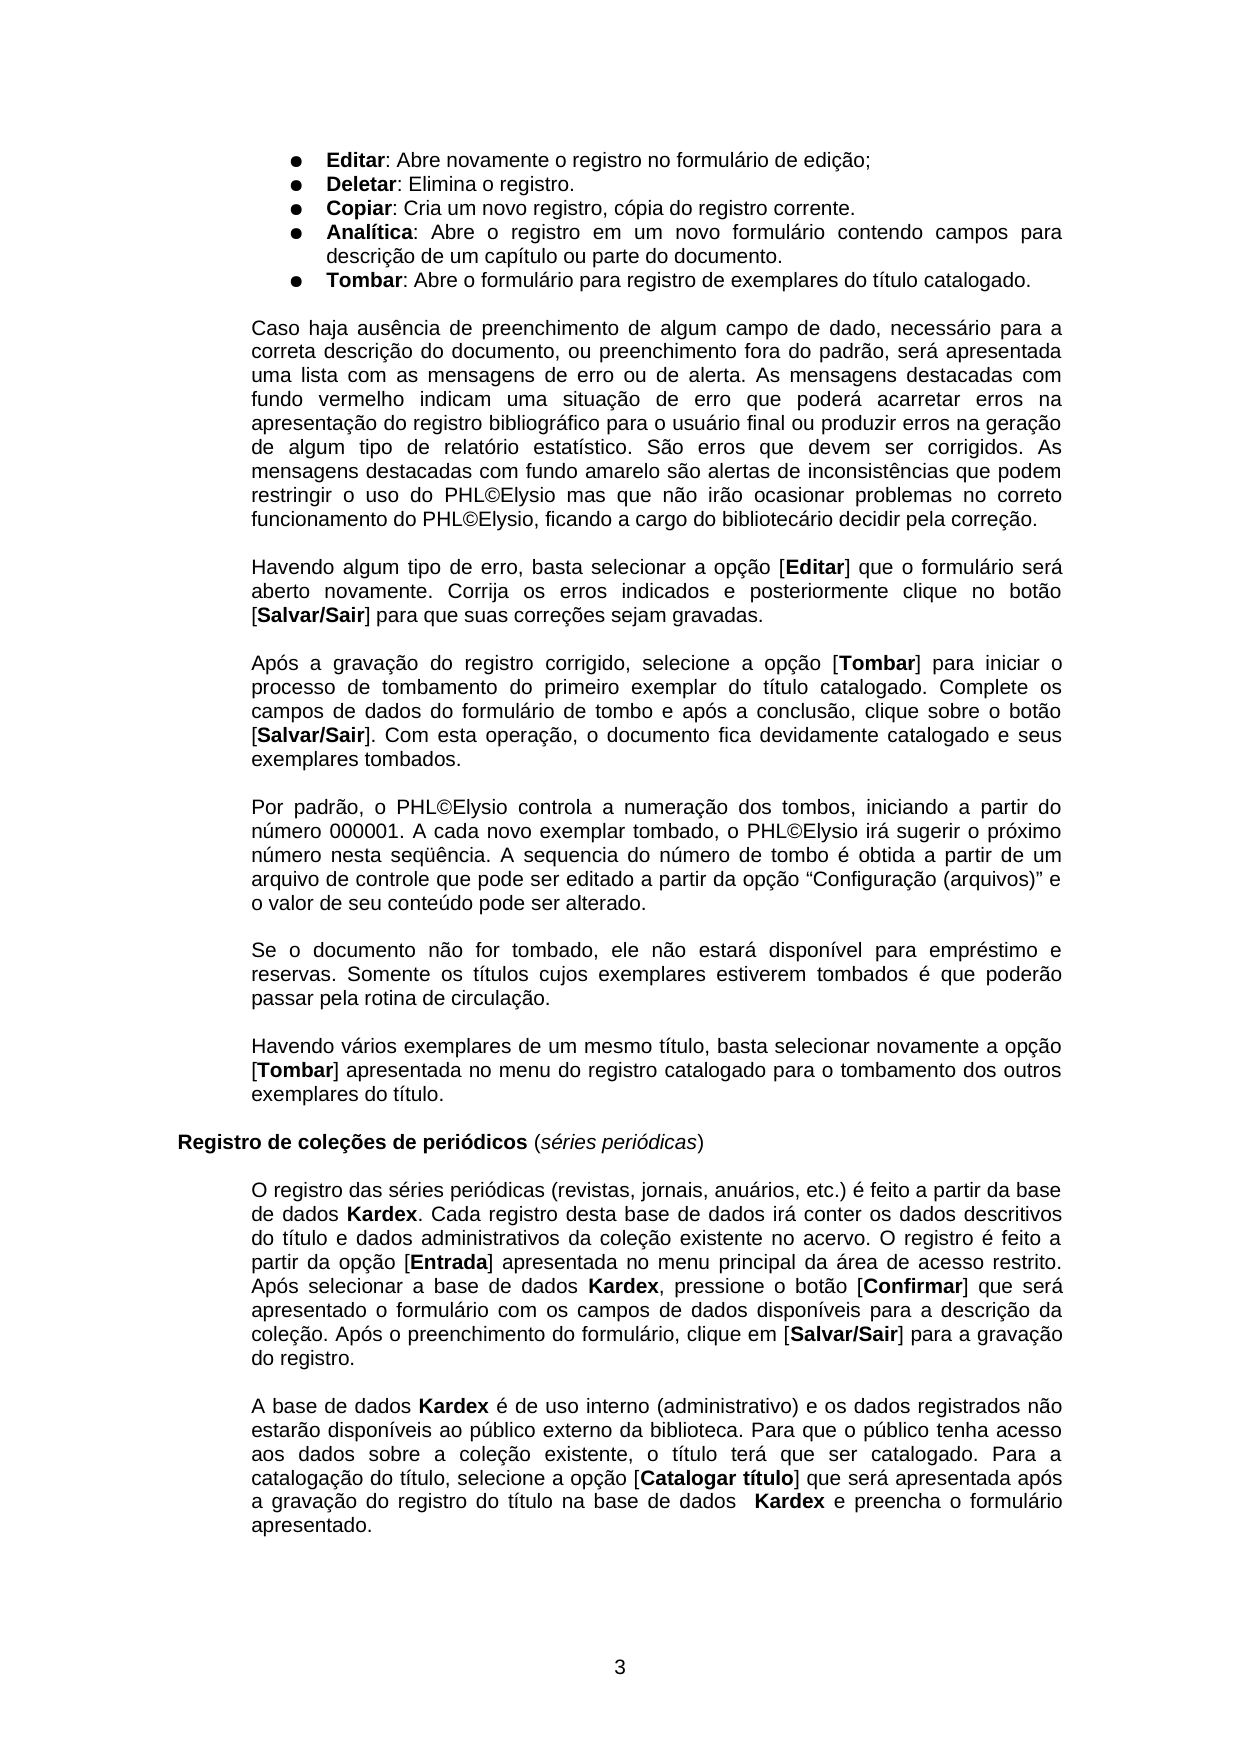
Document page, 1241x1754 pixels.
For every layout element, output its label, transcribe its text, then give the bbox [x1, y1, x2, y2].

list Deletar: Elimina o registro. [288, 172, 1063, 196]
list Editar: Abre novamente o registro no formulário de edição; [288, 148, 1063, 172]
text Caso haja ausência de preenchimento de algum campo de dado, necessário para a correta descrição do documento, ou preenchimento fora do padrão, será apresentada uma lista com as mensagens de erro ou de alerta. As mensagens destacadas com fundo vermelho indicam uma situação de erro que poderá acarretar erros na apresentação do registro bibliográfico para o usuário final ou produzir erros na geração de algum tipo de relatório estatístico. São erros que devem ser corrigidos. As mensagens destacadas com fundo amarelo são alertas de inconsistências que podem restringir o uso do PHL©Elysio mas que não irão ocasionar problemas no correto funcionamento do PHL©Elysio, ficando a cargo do bibliotecário decidir pela correção. [251, 315, 1063, 531]
list Copiar: Cria um novo registro, cópia do registro corrente. [288, 196, 1063, 219]
text Por padrão, o PHL©Elysio controla a numeração dos tombos, iniciando a partir do número 000001. A cada novo exemplar tombado, o PHL©Elysio irá sugerir o próximo número nesta seqüência. A sequencia do número de tombo é obtida a partir de um arquivo de controle que pode ser editado a partir da opção “Configuração (arquivos)” e o valor de seu conteúdo pode ser alterado. [251, 794, 1063, 914]
text Havendo algum tipo de erro, basta selecionar a opção [Editar] que o formulário será aberto novamente. Corrija os erros indicados e posteriormente clique no botão [Salvar/Sair] para que suas correções sejam gravadas. [251, 555, 1063, 627]
text Havendo vários exemplares de um mesmo título, basta selecionar novamente a opção [Tombar] apresentada no menu do registro catalogado para o tombamento dos outros exemplares do título. [251, 1034, 1063, 1106]
text Registro de coleções de periódicos (séries periódicas) [177, 1130, 1063, 1154]
text Após a gravação do registro corrigido, selecione a opção [Tombar] para iniciar o processo de tombamento do primeiro exemplar do título catalogado. Complete os campos de dados do formulário de tombo e após a conclusão, clique sobre o botão [Salvar/Sair]. Com esta operação, o documento fica devidamente catalogado e seus exemplares tombados. [251, 651, 1063, 771]
list Analítica: Abre o registro em um novo formulário contendo campos para descrição de um capítulo ou parte do documento. [288, 219, 1063, 267]
list Tombar: Abre o formulário para registro de exemplares do título catalogado. [288, 267, 1063, 291]
text A base de dados Kardex é de uso interno (administrativo) e os dados registrados não estarão disponíveis ao público externo da biblioteca. Para que o público tenha acesso aos dados sobre a coleção existente, o título terá que ser catalogado. Para a catalogação do título, selecione a opção [Catalogar título] que será apresentada após a gravação do registro do título na base de dados Kardex e preencha o formulário apresentado. [251, 1393, 1063, 1537]
text Se o documento não for tombado, ele não estará disponível para empréstimo e reservas. Somente os títulos cujos exemplares estiverem tombados é que poderão passar pela rotina de circulação. [251, 938, 1063, 1010]
text O registro das séries periódicas (revistas, jornais, anuários, etc.) é feito a partir da base de dados Kardex. Cada registro desta base de dados irá conter os dados descritivos do título e dados administrativos da coleção existente no acervo. O registro é feito a partir da opção [Entrada] apresentada no menu principal da área de acesso restrito. Após selecionar a base de dados Kardex, pressione o botão [Confirmar] que será apresentado o formulário com os campos de dados disponíveis para a descrição da coleção. Após o preenchimento do formulário, clique em [Salvar/Sair] para a gravação do registro. [251, 1178, 1063, 1369]
